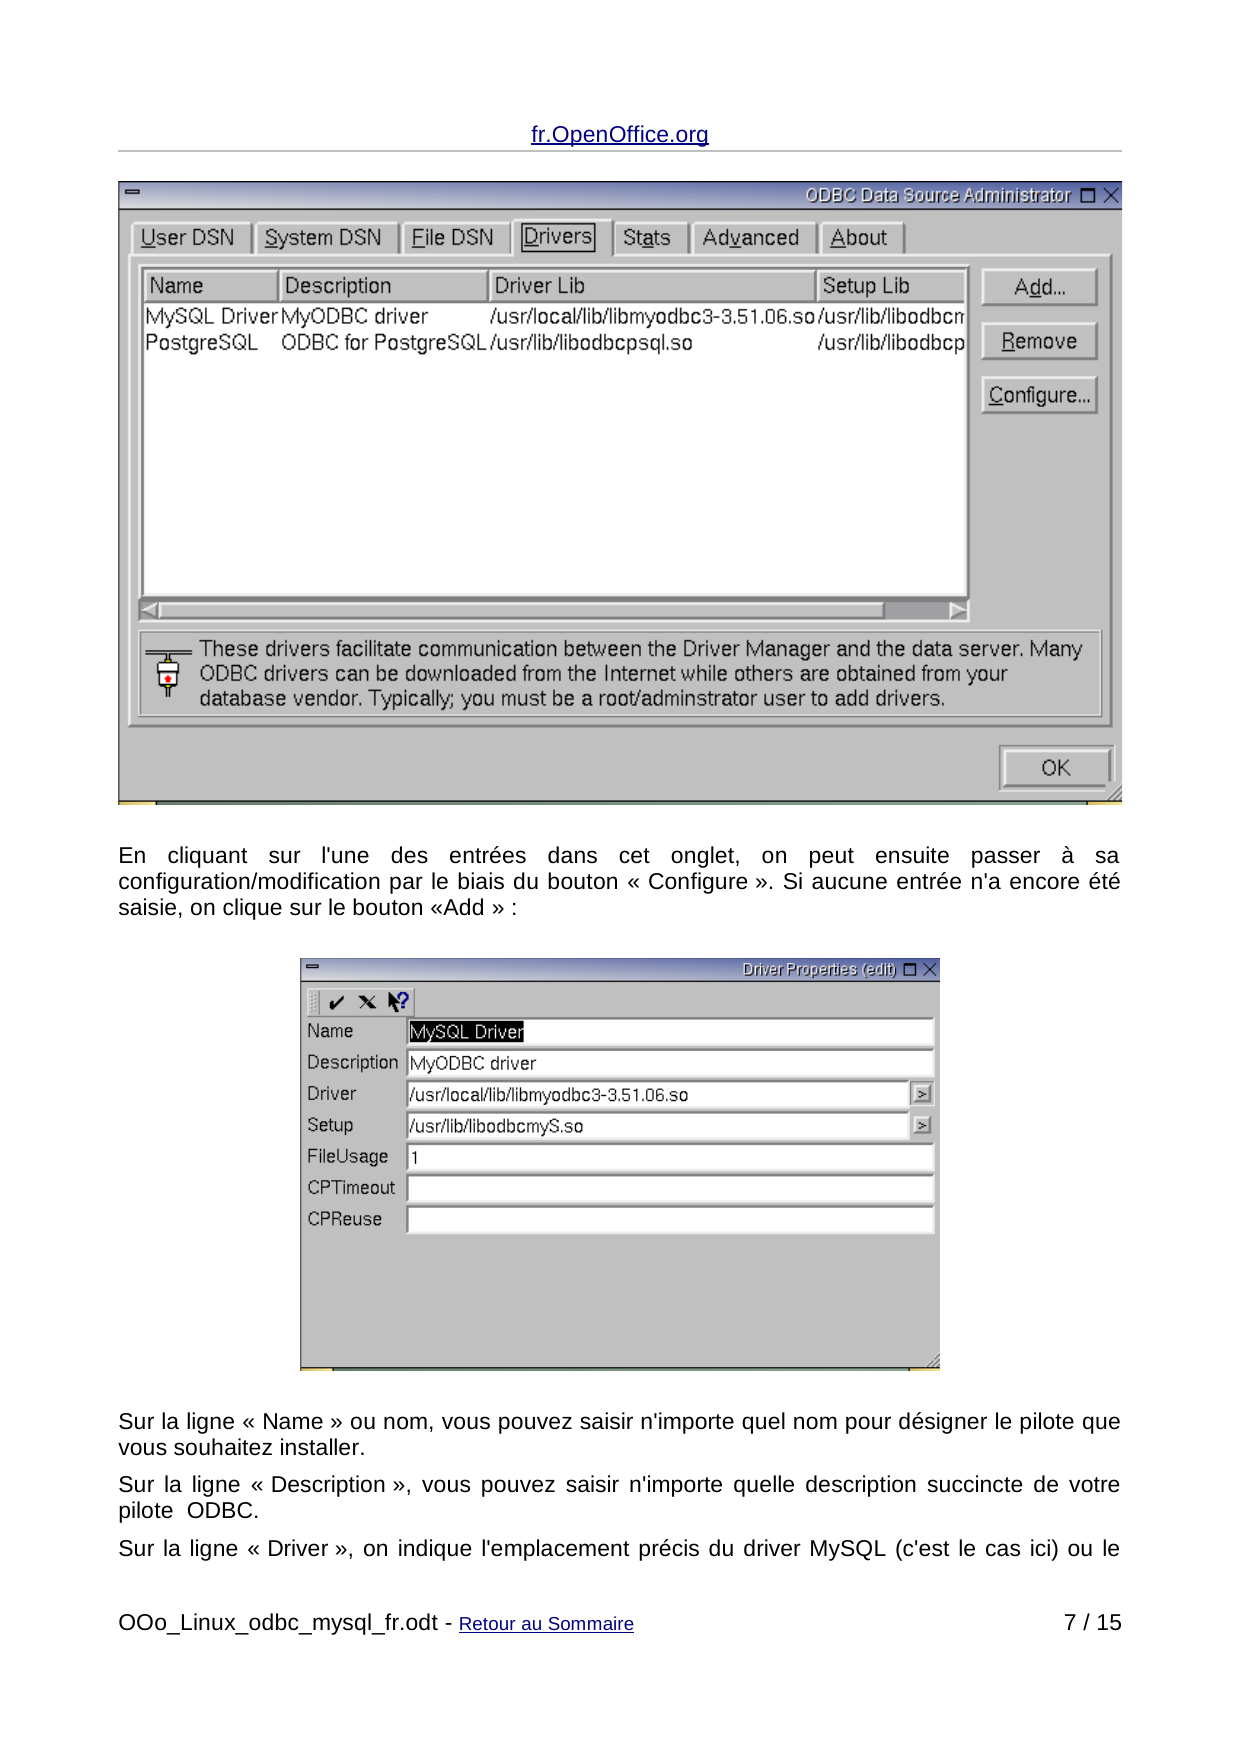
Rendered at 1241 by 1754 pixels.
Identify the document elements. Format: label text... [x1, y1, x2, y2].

text Sur la ligne « Description », vous pouvez saisir n'importe quelle description succincte de votre pilote ODBC. [118, 1472, 1122, 1524]
text Sur la ligne « Driver », on indique l'emplacement précis du driver MySQL (c'est le cas ici) ou le [118, 1536, 1122, 1562]
text Sur la ligne « Name » ou nom, vous pouvez saisir n'importe quel nom pour désigner le pilote que vous souhaitez installer. [118, 1408, 1122, 1460]
picture [300, 958, 940, 1371]
picture [118, 181, 1123, 805]
text En cliquant sur l'une des entrées dans cet onglet, on peut ensuite passer à sa configuration/modification par le biais du bouton « Configure ». Si aucune entrée n'a encore été saisie, on clique sur le bouton «Add » : [118, 842, 1122, 920]
